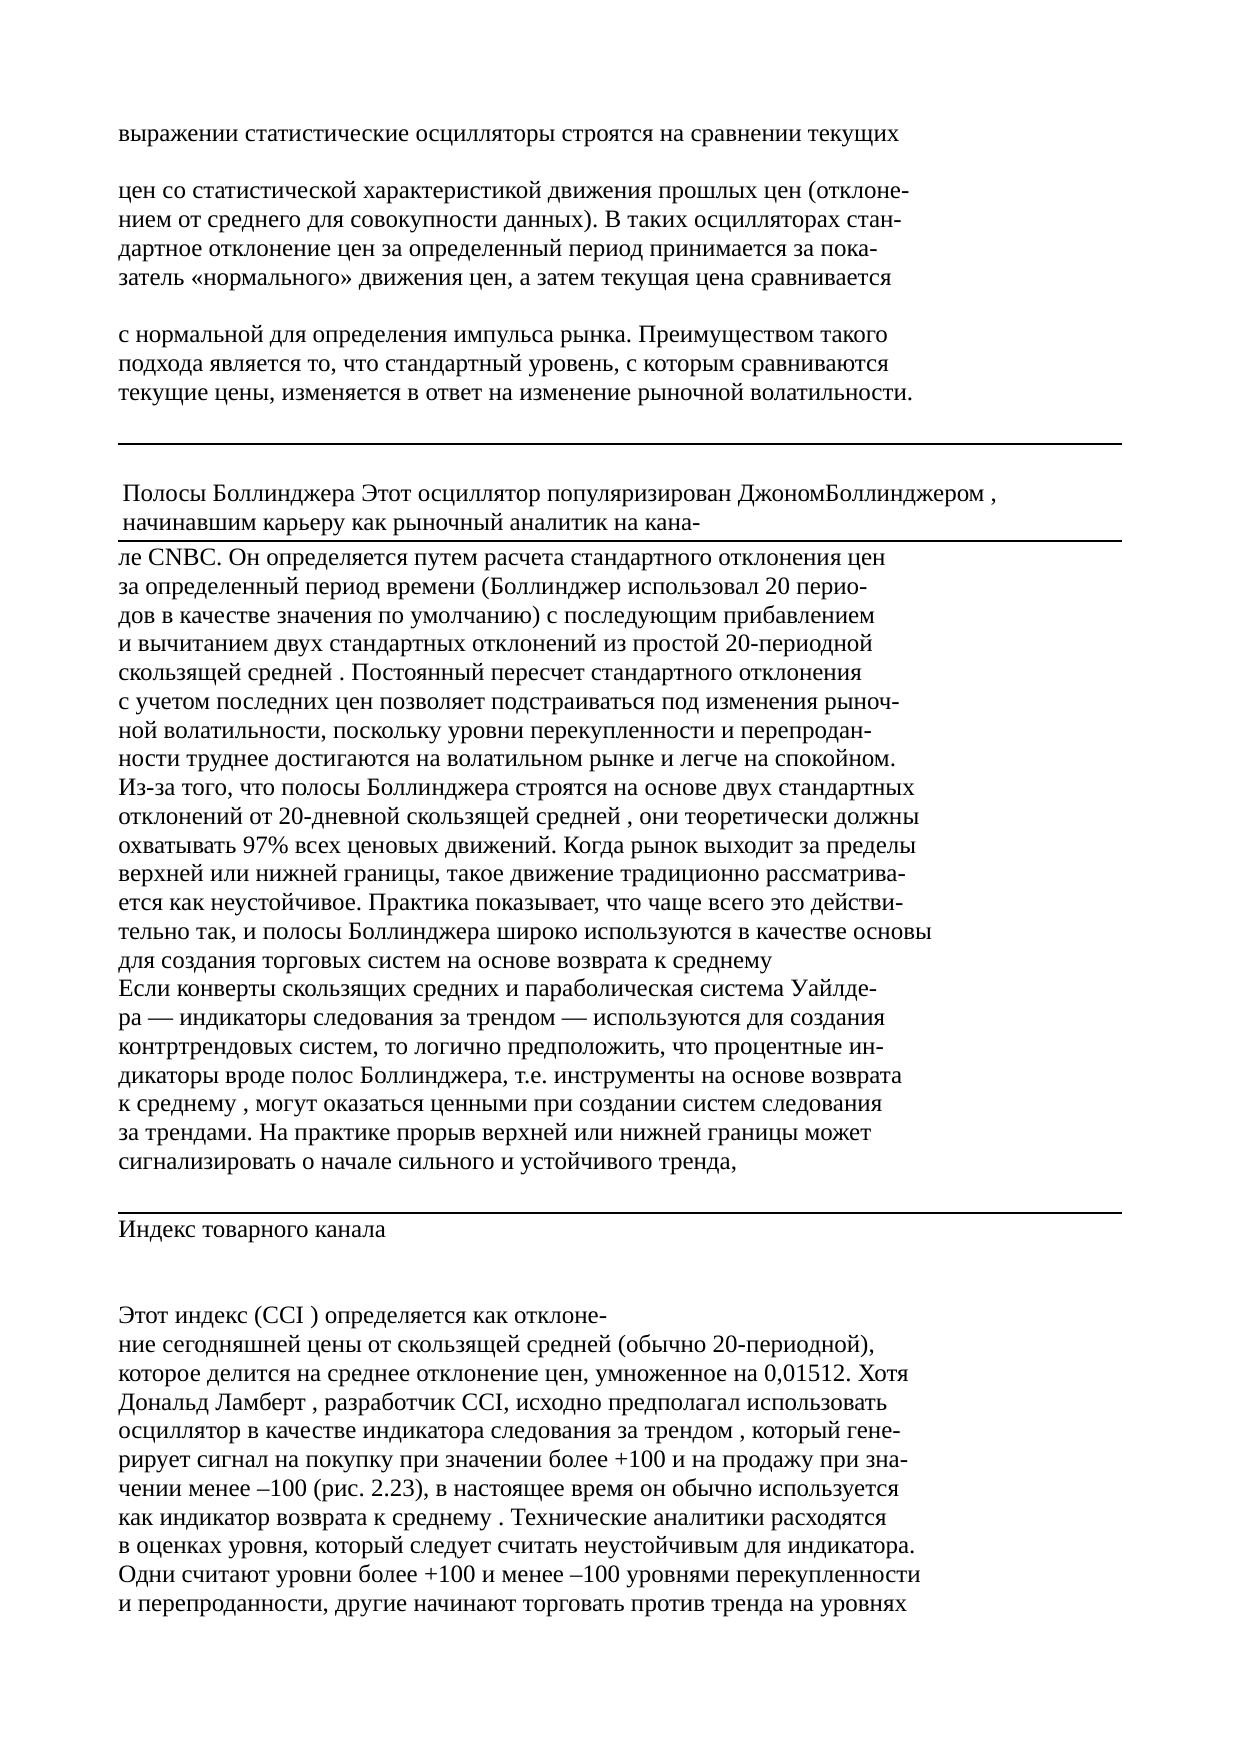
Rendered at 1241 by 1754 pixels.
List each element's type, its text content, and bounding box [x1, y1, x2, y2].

text и вычитанием двух стандартных отклонений из простой 20-периодной [118, 628, 1122, 657]
text осциллятор в качестве индикатора следования за трендом , который гене- [118, 1416, 1122, 1444]
text как индикатор возврата к среднему . Технические аналитики расходятся [118, 1502, 1122, 1531]
text Полосы Боллинджера Этот осциллятор популяризирован ДжономБоллинджером , начинавшим карьеру как рыночный аналитик на кана- [118, 474, 1122, 540]
text с нормальной для определения импульса рынка. Преимуществом такого [118, 319, 1122, 348]
text за трендами. На практике прорыв верхней или нижней границы может [118, 1117, 1122, 1146]
text ле CNBC. Он определяется путем расчета стандартного отклонения цен [118, 542, 1122, 571]
text Из-за того, что полосы Боллинджера строятся на основе двух стандартных [118, 772, 1122, 801]
text и перепроданности, другие начинают торговать против тренда на уровнях [118, 1588, 1122, 1617]
text верхней или нижней границы, такое движение традиционно рассматрива- [118, 858, 1122, 887]
text дов в качестве значения по умолчанию) с последующим прибавлением [118, 600, 1122, 628]
text рирует сигнал на покупку при значении более +100 и на продажу при зна- [118, 1444, 1122, 1473]
text охватывать 97% всех ценовых движений. Когда рынок выходит за пределы [118, 830, 1122, 858]
text ние сегодняшней цены от скользящей средней (обычно 20-периодной), [118, 1329, 1122, 1358]
text затель «нормального» движения цен, а затем текущая цена сравнивается [118, 262, 1122, 291]
text которое делится на среднее отклонение цен, умноженное на 0,01512. Хотя [118, 1358, 1122, 1387]
text подхода является то, что стандартный уровень, с которым сравниваются [118, 348, 1122, 377]
text цен со статистической характеристикой движения прошлых цен (отклоне- [118, 176, 1122, 204]
text за определенный период времени (Боллинджер использовал 20 перио- [118, 571, 1122, 600]
text ра — индикаторы следования за трендом — используются для создания [118, 1002, 1122, 1031]
text Одни считают уровни более +100 и менее –100 уровнями перекупленности [118, 1559, 1122, 1588]
text нием от среднего для совокупности данных). В таких осцилляторах стан- [118, 204, 1122, 233]
text ной волатильности, поскольку уровни перекупленности и перепродан- [118, 715, 1122, 743]
text Дональд Ламберт , разработчик CCI, исходно предполагал использовать [118, 1387, 1122, 1416]
text к среднему , могут оказаться ценными при создании систем следования [118, 1088, 1122, 1117]
text в оценках уровня, который следует считать неустойчивым для индикатора. [118, 1531, 1122, 1559]
text ется как неустойчивое. Практика показывает, что чаще всего это действи- [118, 887, 1122, 916]
text чении менее –100 (рис. 2.23), в настоящее время он обычно используется [118, 1473, 1122, 1502]
text контртрендовых систем, то логично предположить, что процентные ин- [118, 1031, 1122, 1060]
text для создания торговых систем на основе возврата к среднему [118, 945, 1122, 973]
text тельно так, и полосы Боллинджера широко используются в качестве основы [118, 916, 1122, 945]
text сигнализировать о начале сильного и устойчивого тренда, [118, 1146, 1122, 1175]
text текущие цены, изменяется в ответ на изменение рыночной волатильности. [118, 377, 1122, 406]
text скользящей средней . Постоянный пересчет стандартного отклонения [118, 657, 1122, 686]
text выражении статистические осцилляторы строятся на сравнении текущих [118, 118, 1122, 147]
text дартное отклонение цен за определенный период принимается за пока- [118, 233, 1122, 262]
text ности труднее достигаются на волатильном рынке и легче на спокойном. [118, 743, 1122, 772]
text дикаторы вроде полос Боллинджера, т.е. инструменты на основе возврата [118, 1060, 1122, 1088]
text отклонений от 20-дневной скользящей средней , они теоретически должны [118, 801, 1122, 830]
text Индекс товарного канала [118, 1214, 1122, 1243]
text с учетом последних цен позволяет подстраиваться под изменения рыноч- [118, 686, 1122, 715]
text Если конверты скользящих средних и параболическая система Уайлде- [118, 973, 1122, 1002]
text Этот индекс (CCI ) определяется как отклоне- [118, 1301, 1122, 1329]
